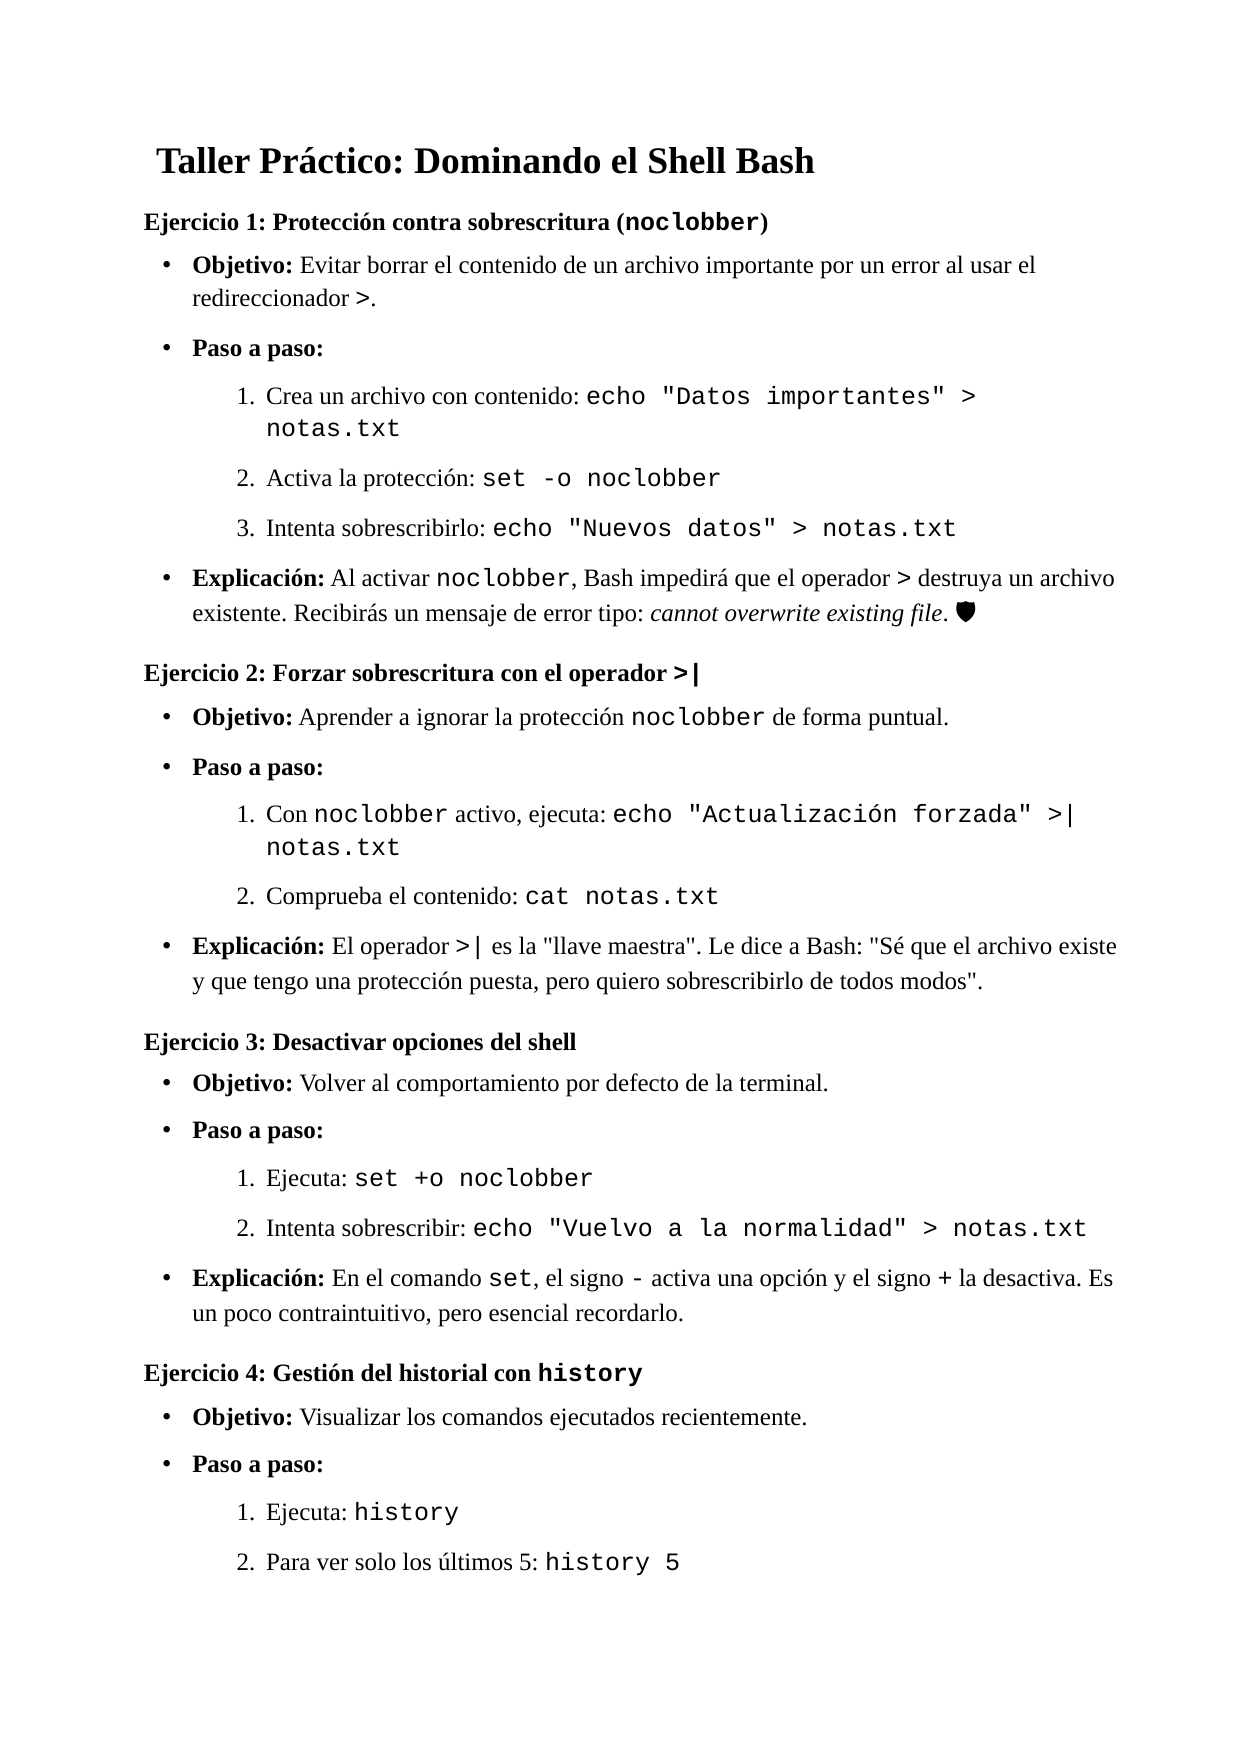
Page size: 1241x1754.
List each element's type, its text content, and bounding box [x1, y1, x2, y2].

subtitle 📝 Ejercicio 4: Gestión del historial con history [118, 1358, 1122, 1389]
list Activa la protección: set -o noclobber [236, 463, 1122, 494]
list Intenta sobrescribir: echo "Vuelvo a la normalidad" > notas.txt [236, 1213, 1122, 1244]
list Paso a paso: [162, 1449, 1122, 1478]
list Explicación: El operador >| es la "llave maestra". Le dice a Bash: "Sé que el archivo existe y que tengo una protección puesta, pero quiero sobrescribirlo de todos modos". 🔑 [162, 931, 1122, 995]
list Paso a paso: [162, 333, 1122, 362]
subtitle 🐚 Taller Práctico: Dominando el Shell Bash [118, 139, 1122, 182]
list Crea un archivo con contenido: echo "Datos importantes" > notas.txt [236, 381, 1122, 444]
list Paso a paso: [162, 1115, 1122, 1144]
list Explicación: En el comando set, el signo - activa una opción y el signo + la desactiva. Es un poco contraintuitivo, pero esencial recordarlo. 🔄 [162, 1263, 1122, 1327]
list Ejecuta: history [236, 1497, 1122, 1528]
list Objetivo: Evitar borrar el contenido de un archivo importante por un error al usar el redireccionador >. [162, 250, 1122, 314]
list Objetivo: Aprender a ignorar la protección noclobber de forma puntual. [162, 702, 1122, 732]
list Objetivo: Visualizar los comandos ejecutados recientemente. [162, 1402, 1122, 1430]
subtitle 📝 Ejercicio 3: Desactivar opciones del shell [118, 1027, 1122, 1055]
list Comprueba el contenido: cat notas.txt [236, 881, 1122, 912]
list Para ver solo los últimos 5: history 5 [236, 1547, 1122, 1578]
list Objetivo: Volver al comportamiento por defecto de la terminal. [162, 1068, 1122, 1097]
list Ejecuta: set +o noclobber [236, 1163, 1122, 1194]
list Intenta sobrescribirlo: echo "Nuevos datos" > notas.txt [236, 513, 1122, 544]
list Explicación: Al activar noclobber, Bash impedirá que el operador > destruya un archivo existente. Recibirás un mensaje de error tipo: cannot overwrite existing file. 🛡️ [162, 563, 1122, 627]
list Paso a paso: [162, 752, 1122, 780]
subtitle 📝 Ejercicio 1: Protección contra sobrescritura (noclobber) [118, 207, 1122, 238]
list Con noclobber activo, ejecuta: echo "Actualización forzada" >| notas.txt [236, 799, 1122, 863]
subtitle 📝 Ejercicio 2: Forzar sobrescritura con el operador >| [118, 658, 1122, 689]
